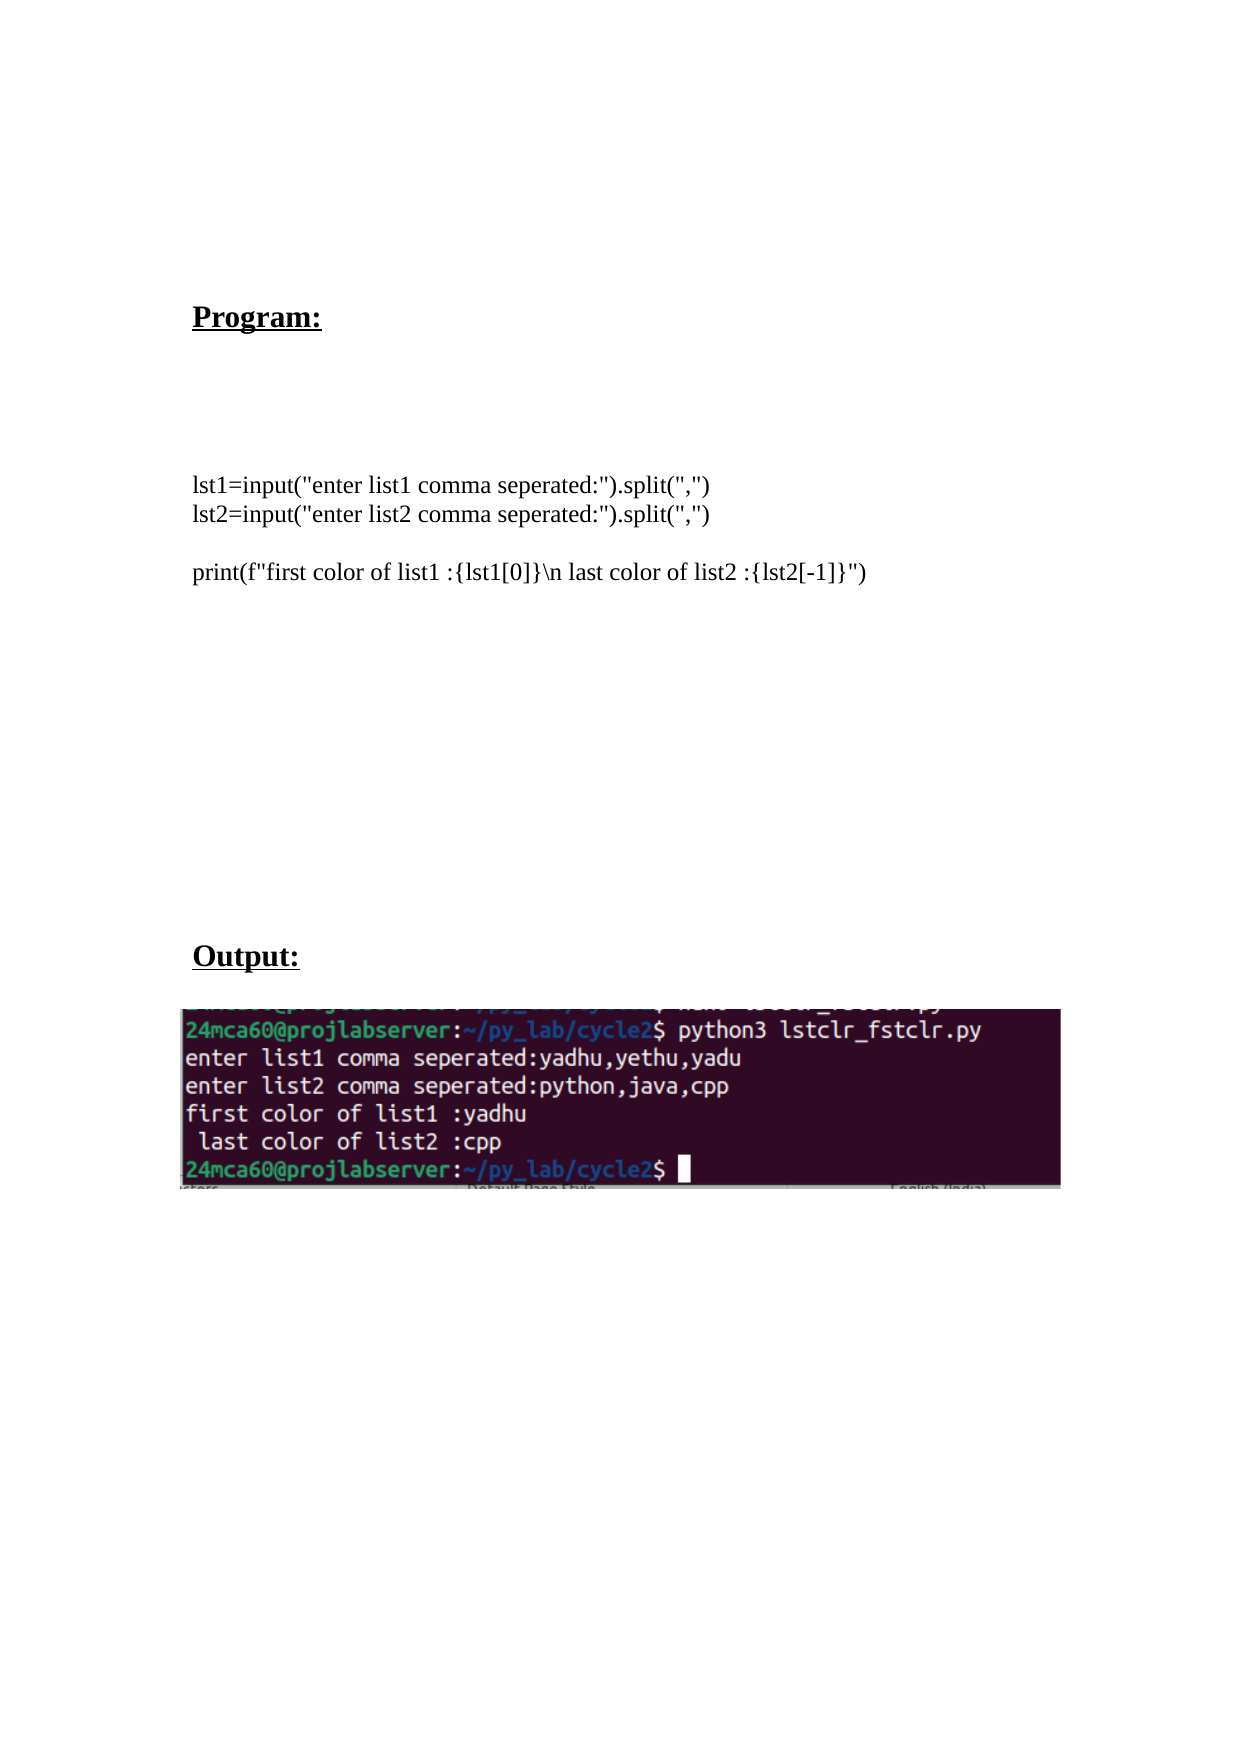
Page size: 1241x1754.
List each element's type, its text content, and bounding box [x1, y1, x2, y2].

text Program: [118, 298, 1122, 334]
text lst2=input("enter list2 comma seperated:").split(",") [118, 499, 1122, 528]
text lst1=input("enter list1 comma seperated:").split(",") [118, 470, 1122, 499]
text print(f"first color of list1 :{lst1[0]}\n last color of list2 :{lst2[-1]}") [118, 557, 1122, 585]
picture [179, 1009, 1061, 1189]
text Output: [118, 937, 1122, 973]
